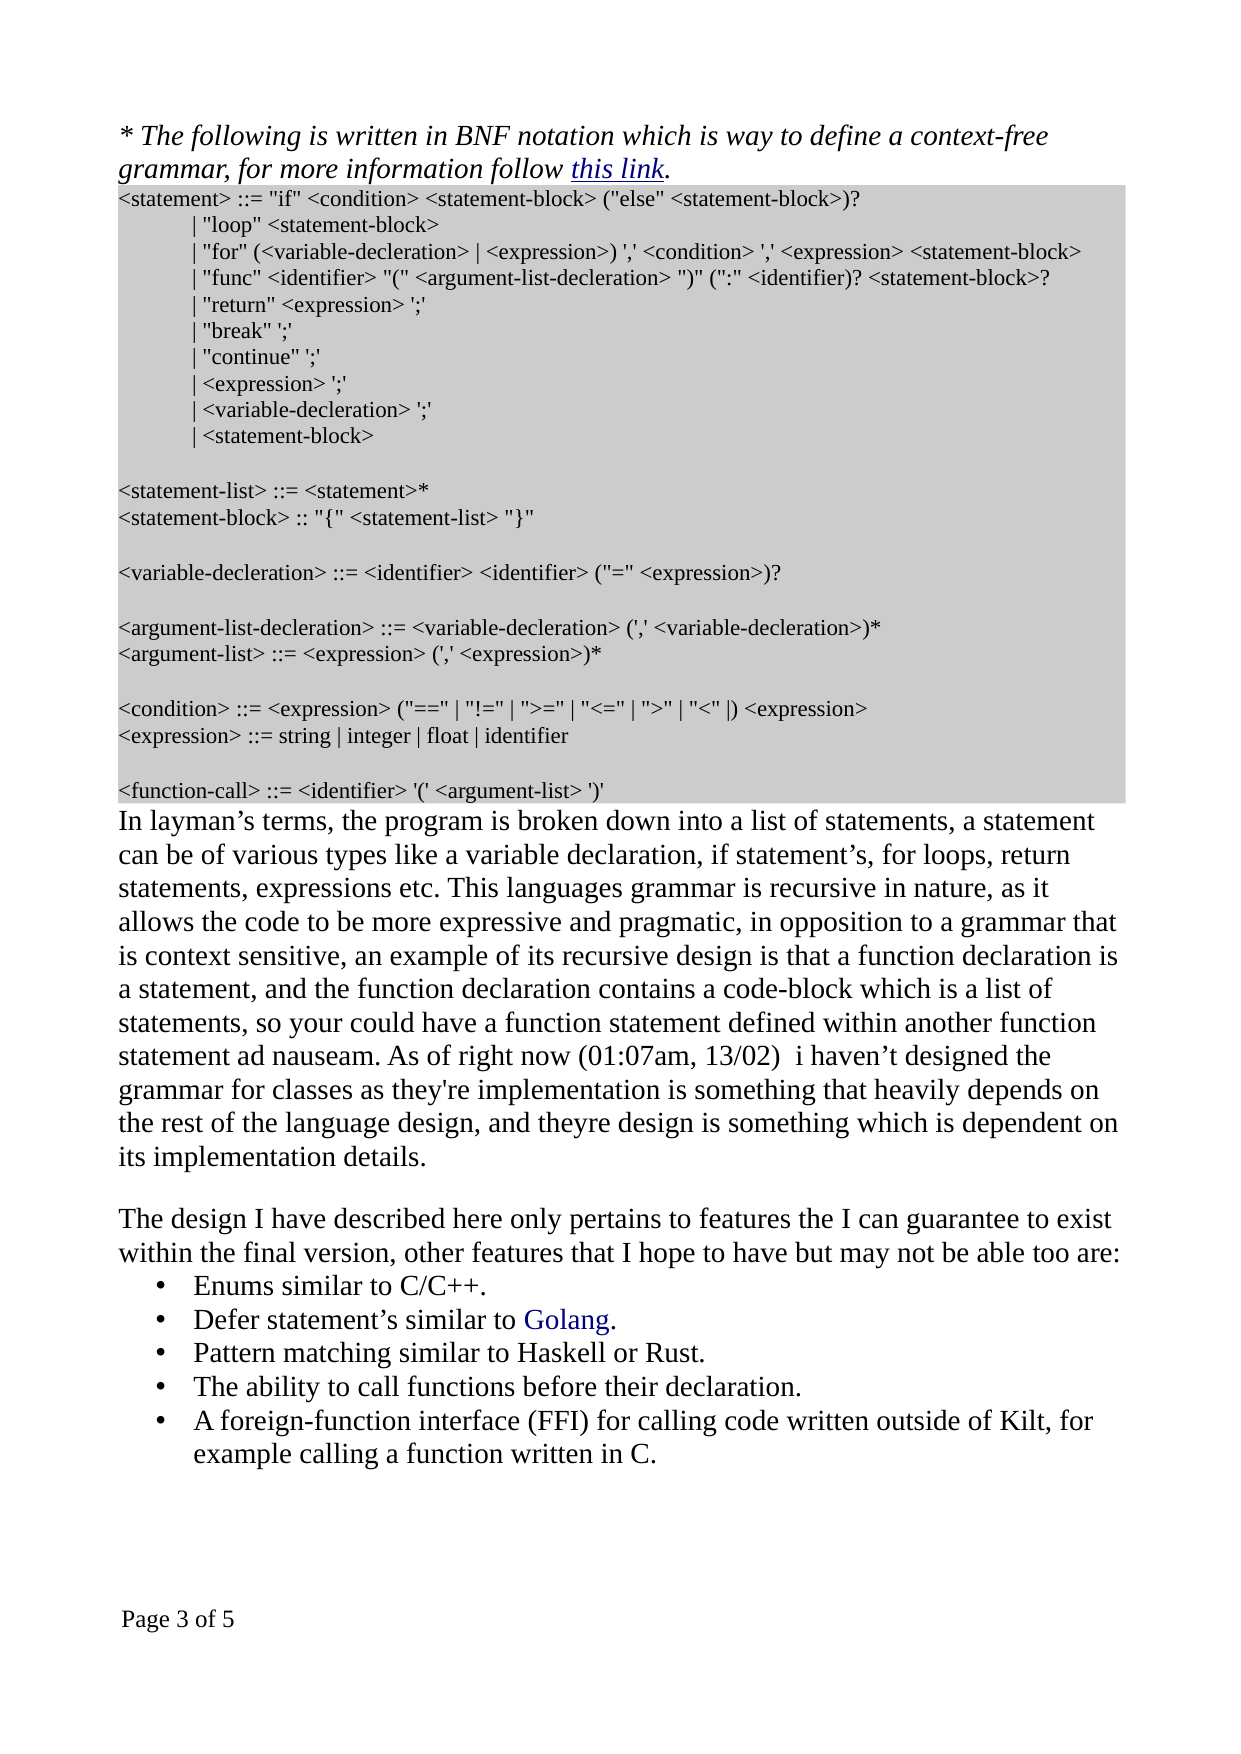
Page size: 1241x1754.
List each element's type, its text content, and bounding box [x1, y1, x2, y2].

list Pattern matching similar to Haskell or Rust. [156, 1336, 1122, 1369]
list A foreign-function interface (FFI) for calling code written outside of Kilt, for example calling a function written in C. [156, 1403, 1122, 1470]
list The ability to call functions before their declaration. [156, 1369, 1122, 1403]
list Enums similar to C/C++. [156, 1268, 1122, 1302]
text * The following is written in BNF notation which is way to define a context-free grammar, for more information follow this link. [118, 118, 1122, 185]
text In layman’s terms, the program is broken down into a list of statements, a statement can be of various types like a variable declaration, if statement’s, for loops, return statements, expressions etc. This languages grammar is recursive in nature, as it allows the code to be more expressive and pragmatic, in opposition to a grammar that is context sensitive, an example of its recursive design is that a function declaration is a statement, and the function declaration contains a code-block which is a list of statements, so your could have a function statement defined within another function statement ad nauseam. As of right now (01:07am, 13/02) i haven’t designed the grammar for classes as they're implementation is something that heavily depends on the rest of the language design, and theyre design is something which is dependent on its implementation details. [118, 804, 1122, 1172]
text The design I have described here only pertains to features the I can guarantee to exist within the final version, other features that I hope to have but may not be able too are: [118, 1201, 1122, 1268]
list Defer statement’s similar to Golang. [156, 1302, 1122, 1336]
